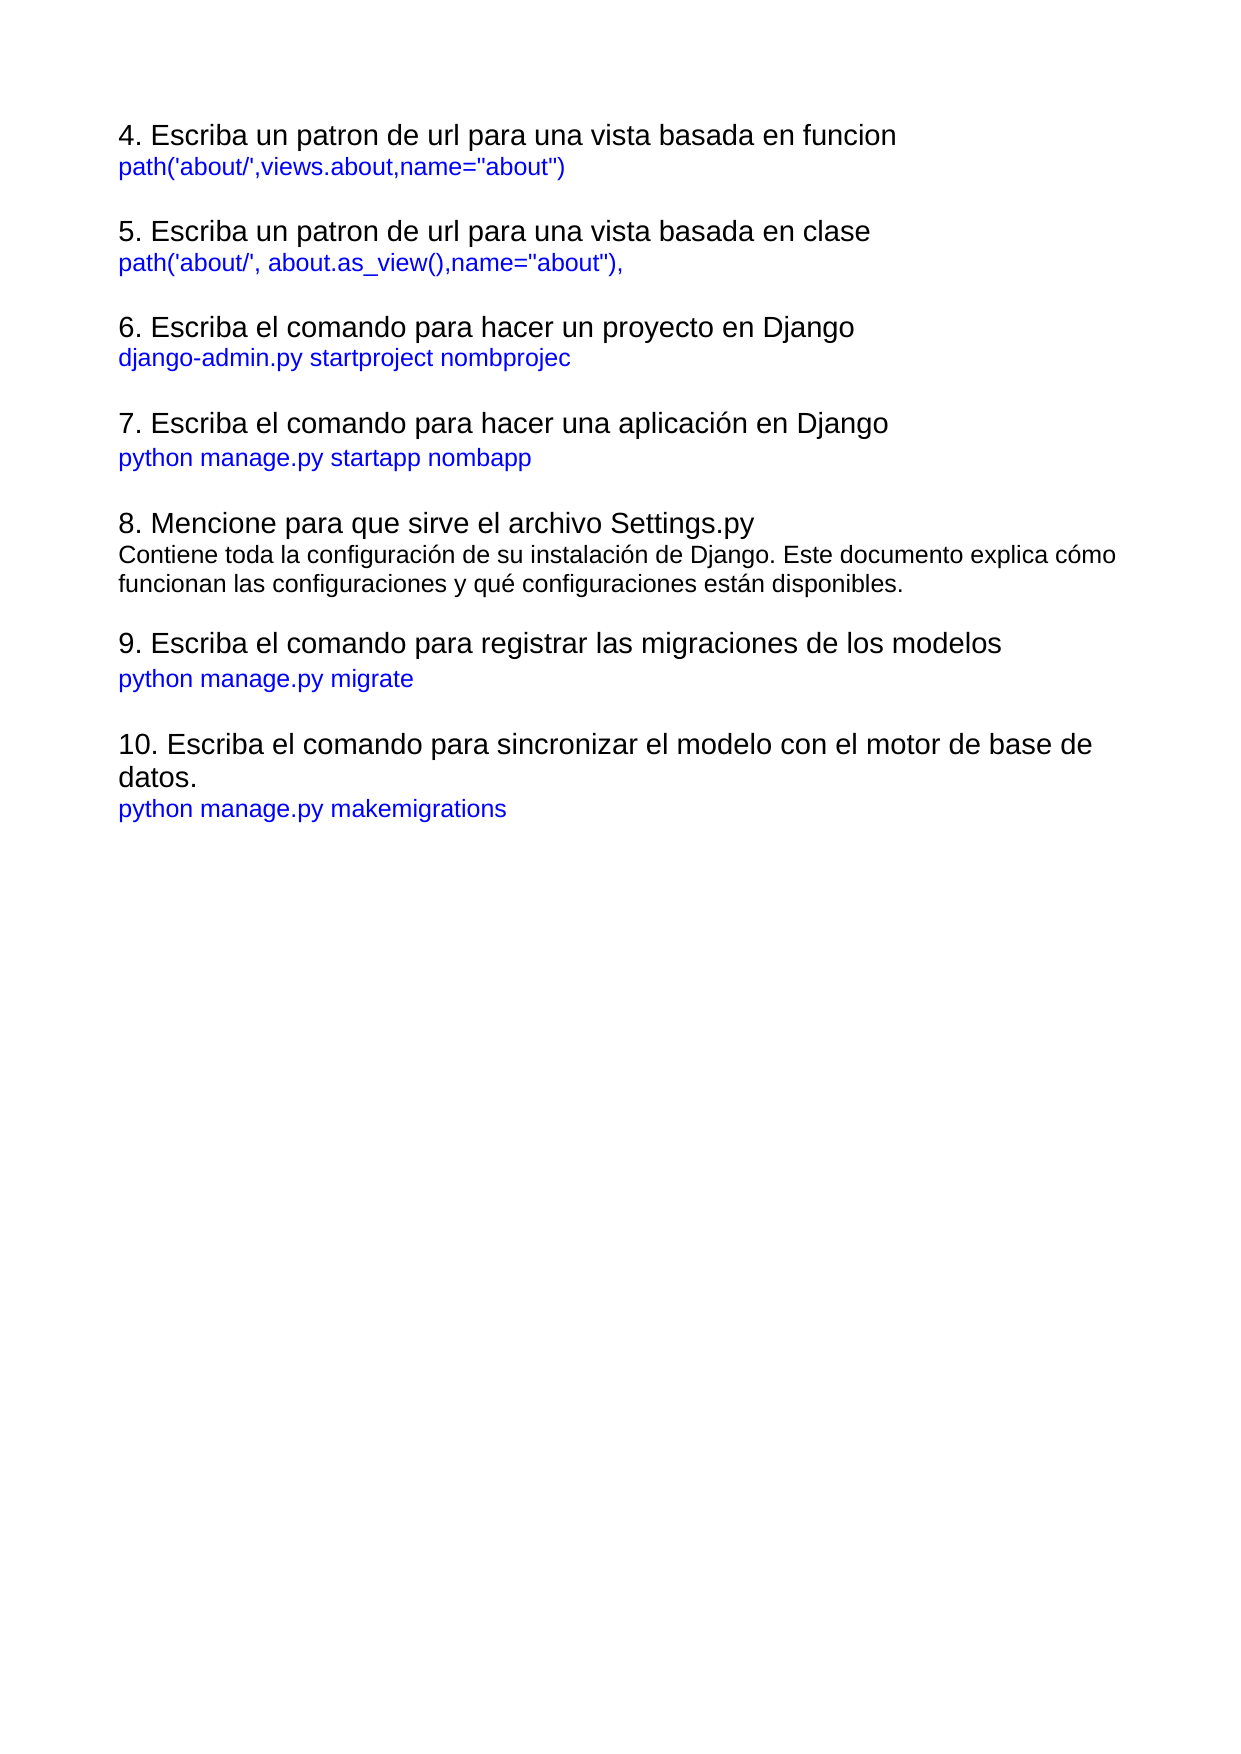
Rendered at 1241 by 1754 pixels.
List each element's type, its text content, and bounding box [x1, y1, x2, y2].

text python manage.py startapp nombapp [118, 439, 1122, 473]
text path('about/', about.as_view(),name="about"), [118, 247, 1122, 276]
text Contiene toda la configuración de su instalación de Django. Este documento explica cómo funcionan las configuraciones y qué configuraciones están disponibles. [118, 540, 1122, 597]
text 7. Escriba el comando para hacer una aplicación en Django [118, 406, 1122, 439]
text 10. Escriba el comando para sincronizar el modelo con el motor de base de datos. [118, 727, 1122, 794]
text python manage.py migrate [118, 659, 1122, 693]
text python manage.py makemigrations [118, 794, 1122, 822]
text 8. Mencione para que sirve el archivo Settings.py [118, 506, 1122, 540]
text django-admin.py startproject nombprojec [118, 343, 1122, 372]
text 6. Escriba el comando para hacer un proyecto en Django [118, 310, 1122, 343]
text 5. Escriba un patron de url para una vista basada en clase [118, 214, 1122, 247]
text 4. Escriba un patron de url para una vista basada en funcion [118, 118, 1122, 152]
text 9. Escriba el comando para registrar las migraciones de los modelos [118, 626, 1122, 659]
text path('about/',views.about,name="about") [118, 152, 1122, 180]
